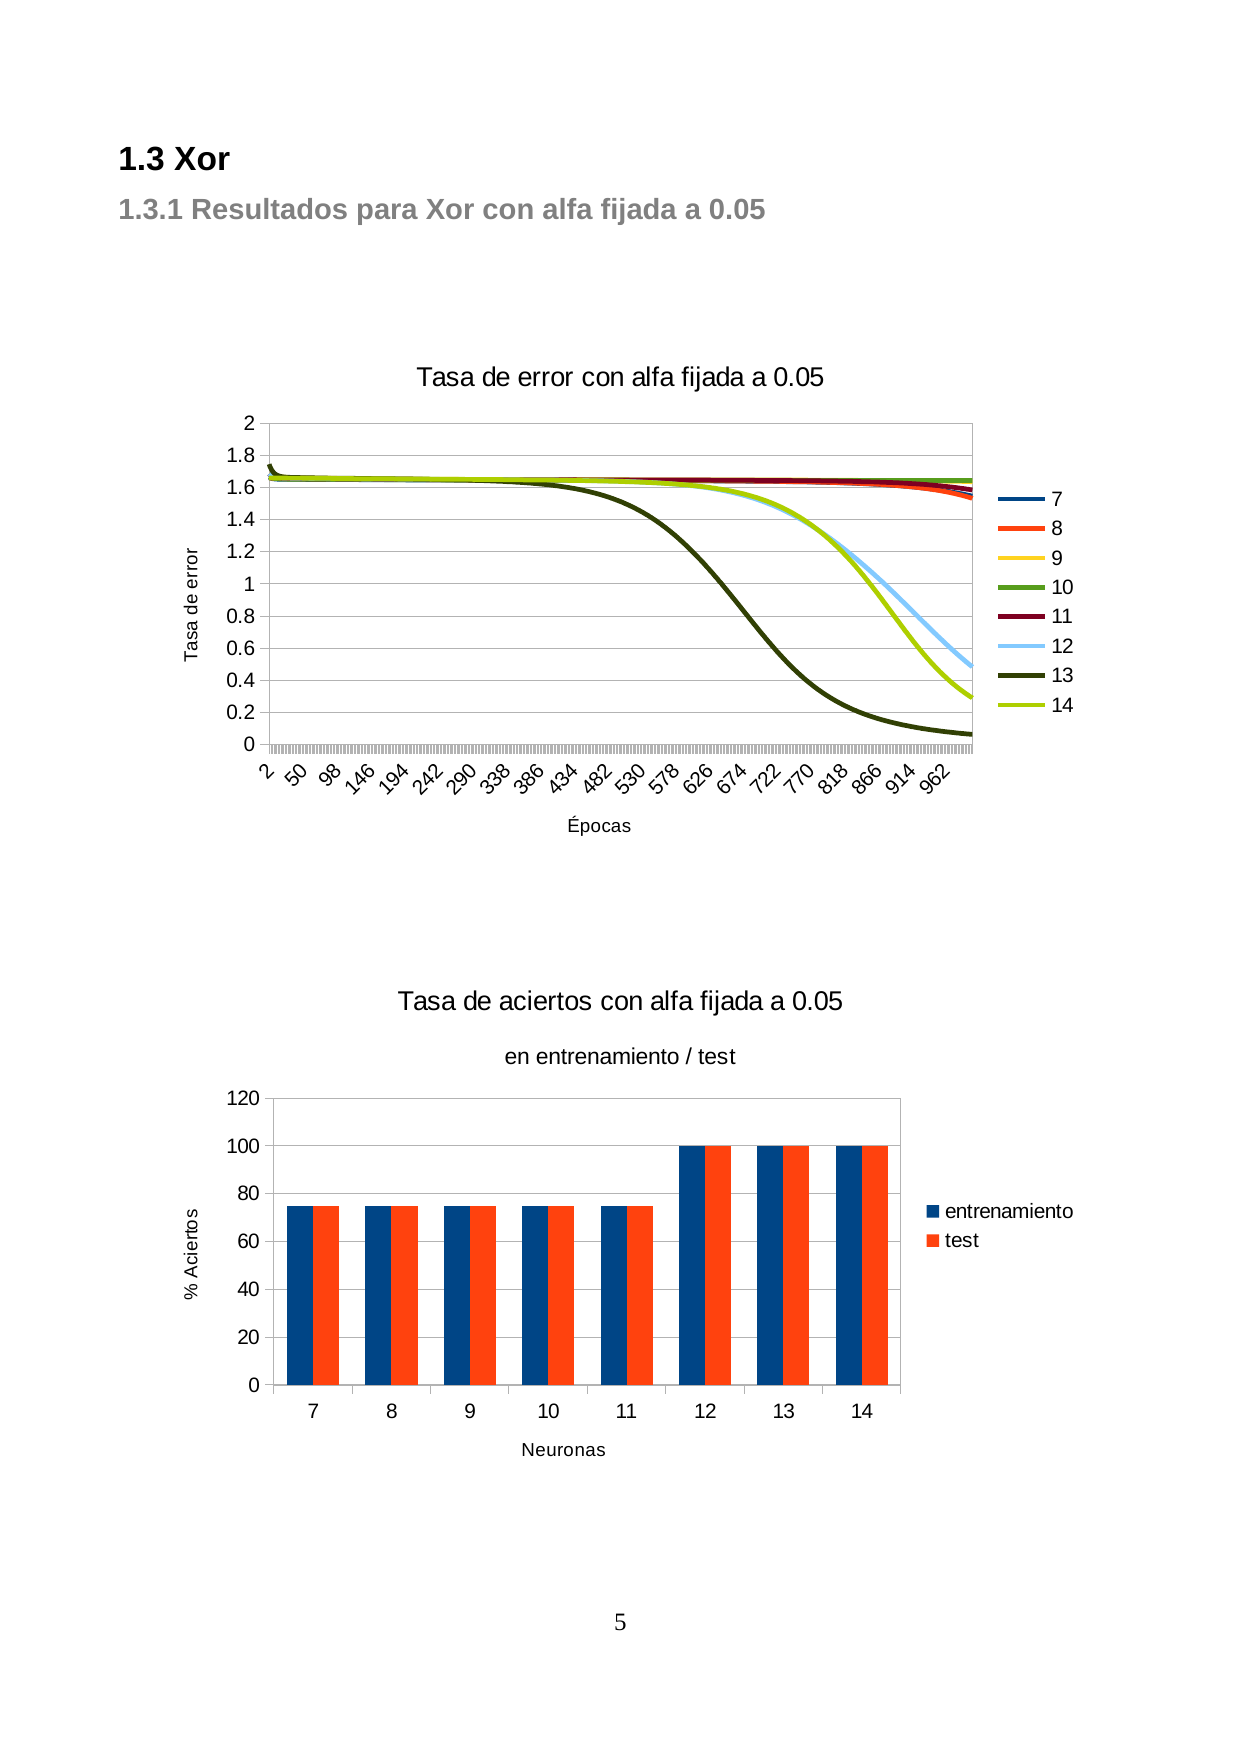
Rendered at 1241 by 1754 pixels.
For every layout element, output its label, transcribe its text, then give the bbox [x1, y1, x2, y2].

subtitle 1.3 Xor [118, 139, 1122, 178]
subtitle 1.3.1 Resultados para Xor con alfa fijada a 0.05 [118, 192, 1122, 226]
